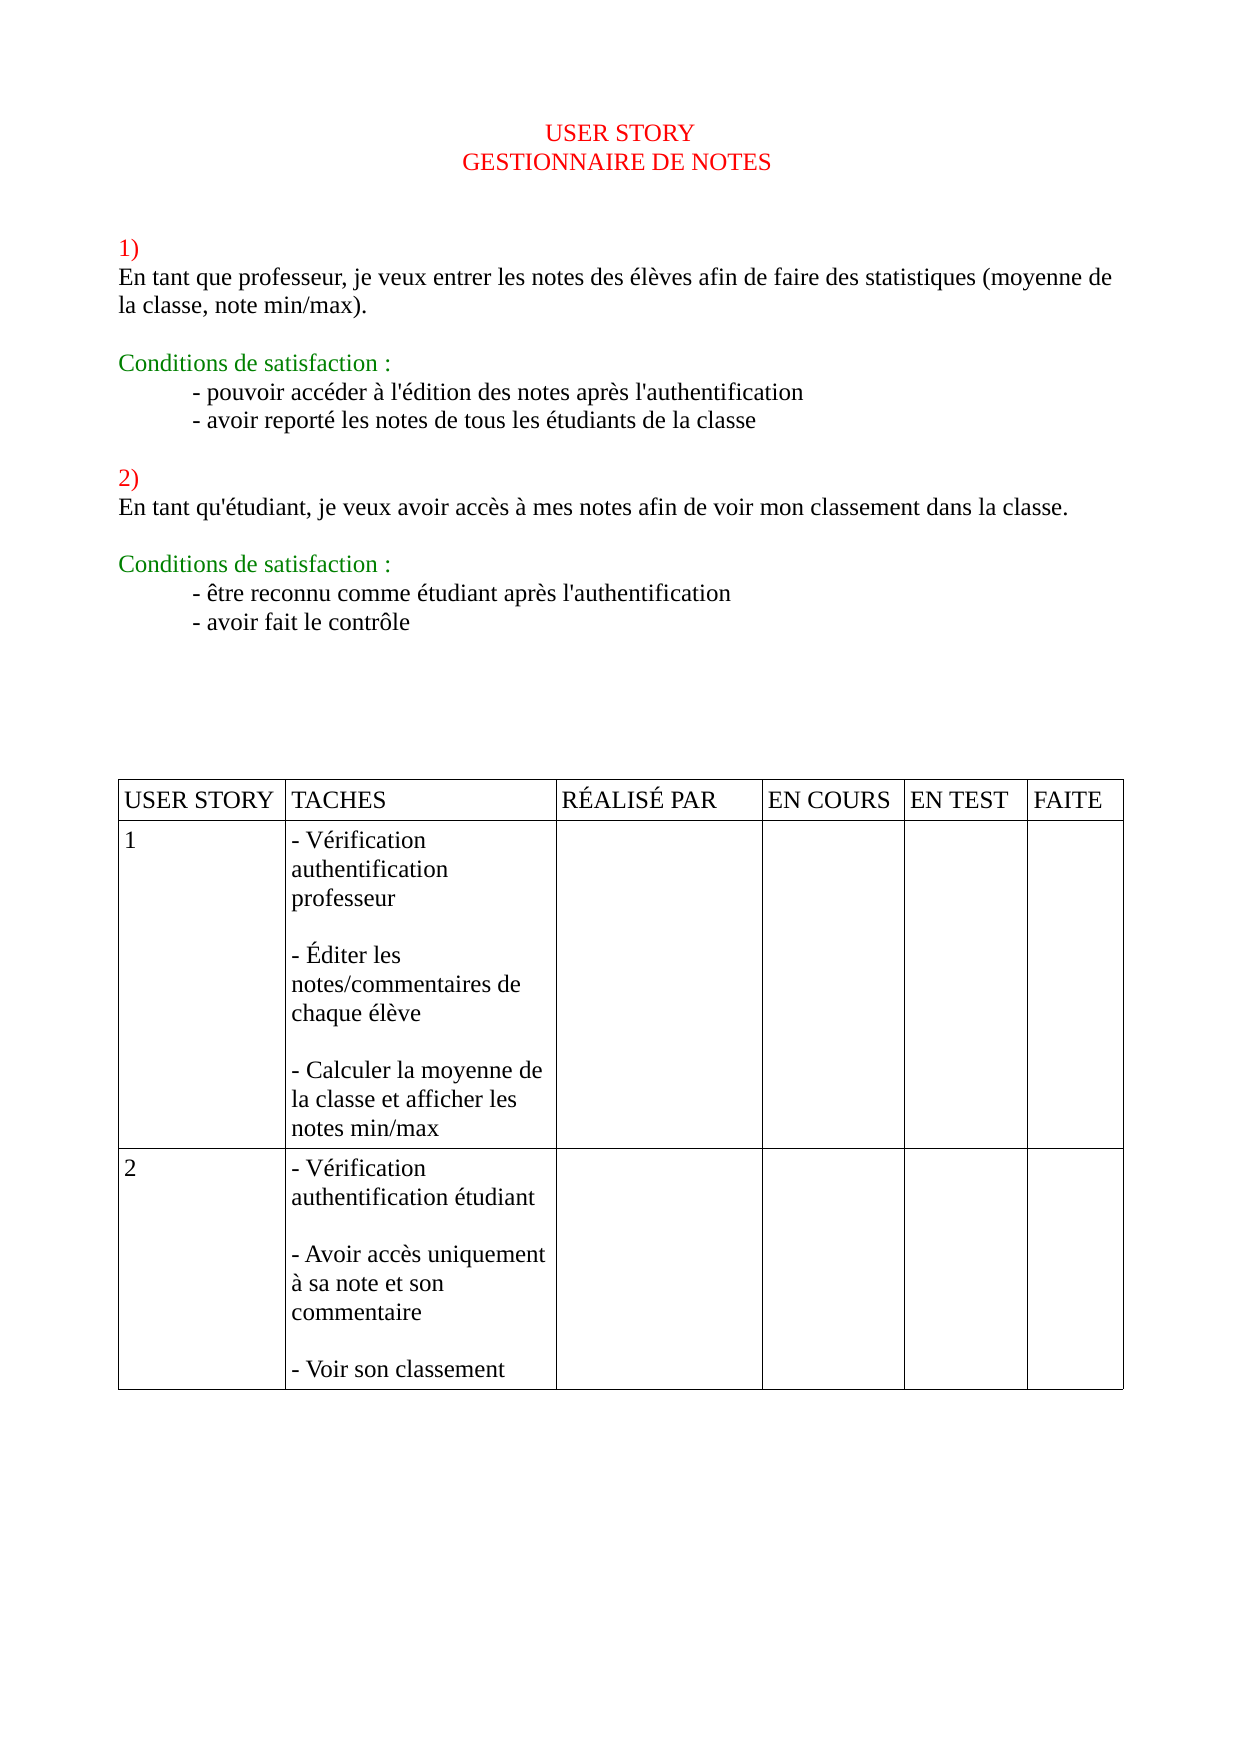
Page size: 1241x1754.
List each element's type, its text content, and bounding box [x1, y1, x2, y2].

table_cell [557, 1149, 762, 1389]
table_header RÉALISÉ PAR [557, 780, 762, 820]
text - être reconnu comme étudiant après l'authentification [118, 578, 1122, 607]
table_cell [763, 1149, 904, 1389]
text En tant qu'étudiant, je veux avoir accès à mes notes afin de voir mon classement dans la classe. [118, 492, 1122, 521]
text Conditions de satisfaction : [118, 549, 1122, 578]
table_cell [557, 821, 762, 1147]
text - avoir fait le contrôle [118, 607, 1122, 636]
table_header USER STORY [119, 780, 285, 820]
text 2) [118, 463, 1122, 492]
text - avoir reporté les notes de tous les étudiants de la classe [118, 406, 1122, 434]
text 1) [118, 233, 1122, 262]
table_header EN COURS [763, 780, 904, 820]
text - pouvoir accéder à l'édition des notes après l'authentification [118, 377, 1122, 406]
text USER STORY [118, 118, 1122, 147]
text Conditions de satisfaction : [118, 348, 1122, 377]
table_cell - Vérification authentification étudiant - Avoir accès uniquement à sa note et son commentaire - Voir son classement [286, 1149, 556, 1389]
table_cell [763, 821, 904, 1147]
table_cell 1 [119, 821, 285, 1147]
table_header EN TEST [905, 780, 1027, 820]
text GESTIONNAIRE DE NOTES [118, 147, 1122, 176]
table_header TACHES [286, 780, 556, 820]
table_cell [1028, 1149, 1123, 1389]
table_cell 2 [119, 1149, 285, 1389]
table_cell - Vérification authentification professeur - Éditer les notes/commentaires de chaque élève - Calculer la moyenne de la classe et afficher les notes min/max [286, 821, 556, 1147]
text En tant que professeur, je veux entrer les notes des élèves afin de faire des statistiques (moyenne de la classe, note min/max). [118, 262, 1122, 319]
table_cell [905, 1149, 1027, 1389]
table_cell [905, 821, 1027, 1147]
table_cell [1028, 821, 1123, 1147]
table_header FAITE [1028, 780, 1123, 820]
